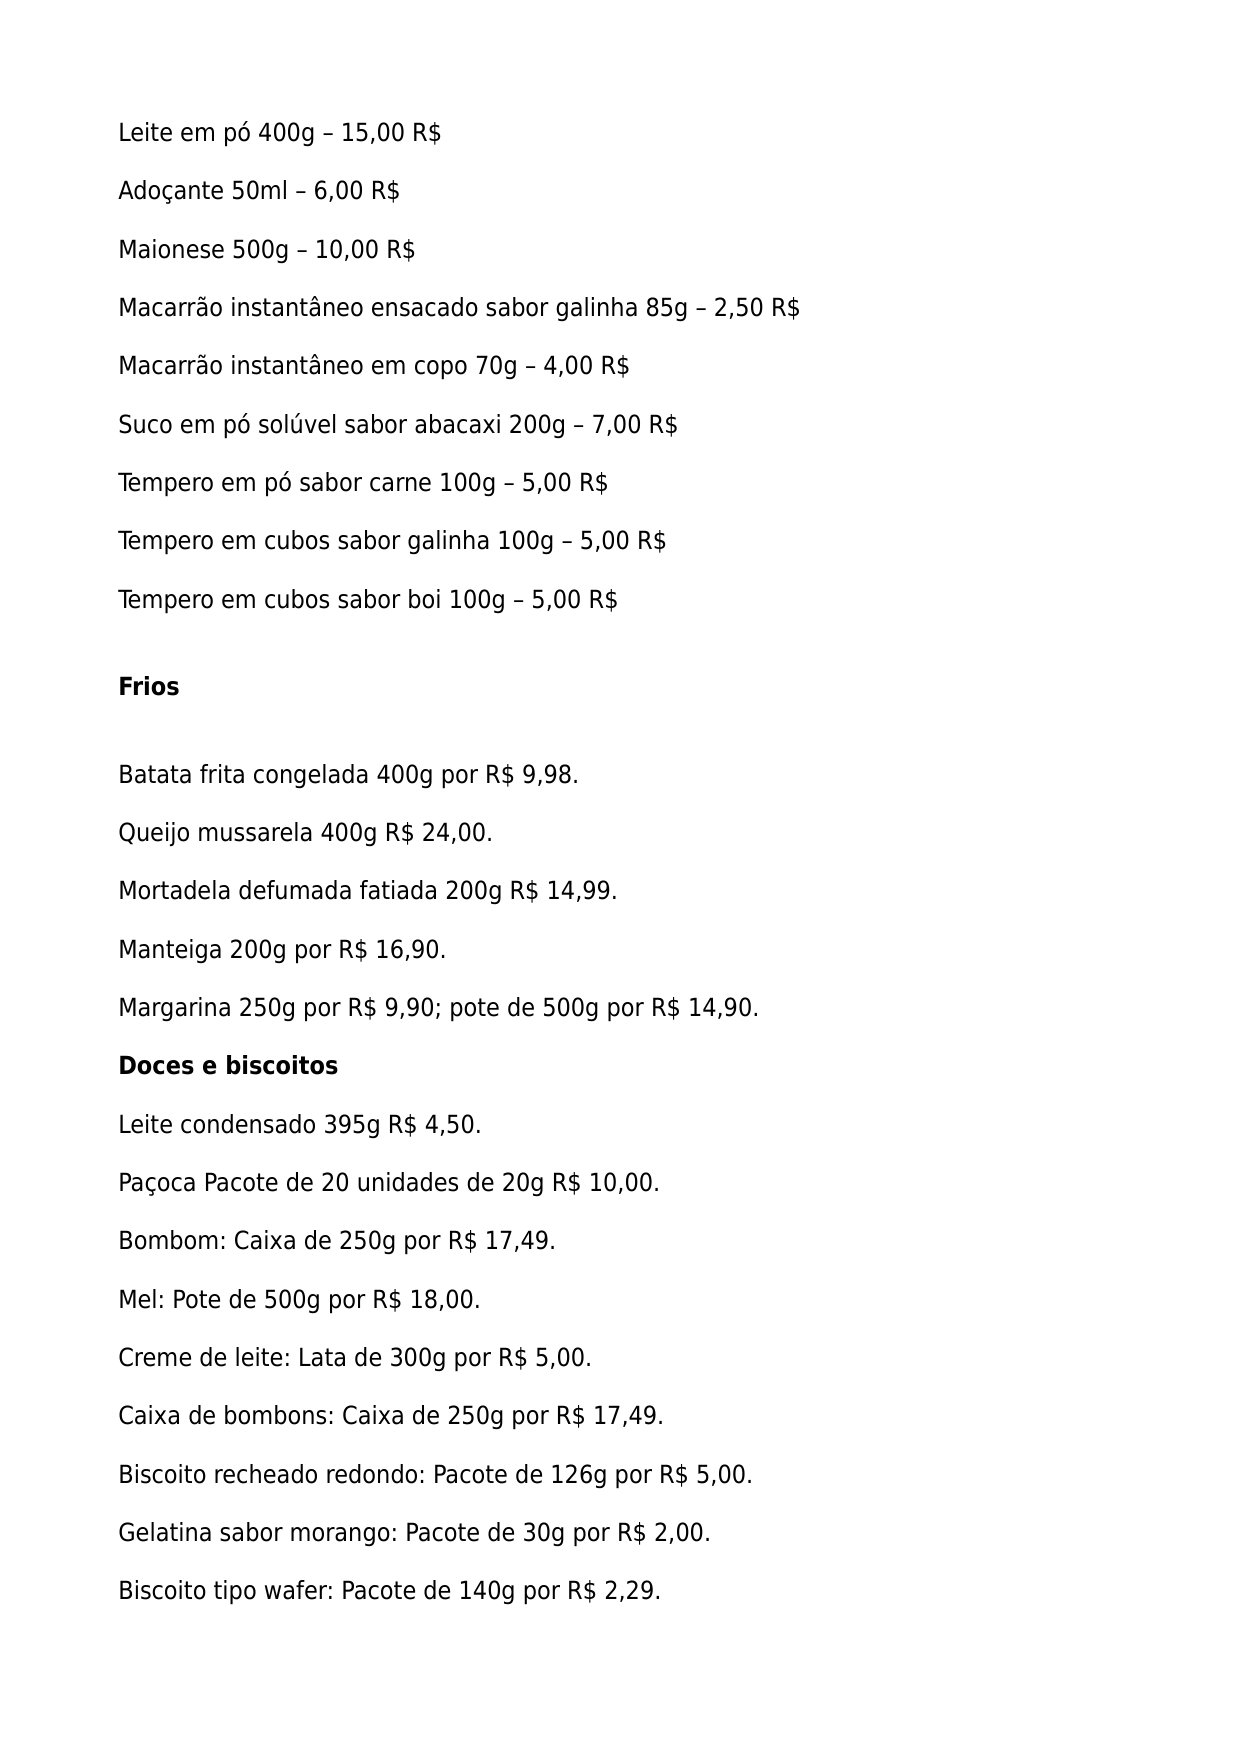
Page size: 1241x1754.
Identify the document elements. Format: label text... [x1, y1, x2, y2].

text Tempero em pó sabor carne 100g – 5,00 R$ [118, 468, 1122, 497]
text Tempero em cubos sabor boi 100g – 5,00 R$ [118, 585, 1122, 614]
text Batata frita congelada 400g por R$ 9,98. Queijo mussarela 400g R$ 24,00. Mortadela defumada fatiada 200g R$ 14,99. Manteiga 200g por R$ 16,90. Margarina 250g por R$ 9,90; pote de 500g por R$ 14,90. [118, 760, 1122, 1022]
text Frios [118, 672, 1122, 701]
text Adoçante 50ml – 6,00 R$ [118, 176, 1122, 206]
text Doces e biscoitos [118, 1051, 1122, 1081]
text Maionese 500g – 10,00 R$ [118, 235, 1122, 264]
text Macarrão instantâneo ensacado sabor galinha 85g – 2,50 R$ [118, 293, 1122, 322]
text Suco em pó solúvel sabor abacaxi 200g – 7,00 R$ [118, 410, 1122, 439]
text Tempero em cubos sabor galinha 100g – 5,00 R$ [118, 526, 1122, 556]
text Leite em pó 400g – 15,00 R$ [118, 118, 1122, 147]
text Macarrão instantâneo em copo 70g – 4,00 R$ [118, 351, 1122, 381]
text Leite condensado 395g R$ 4,50. Paçoca Pacote de 20 unidades de 20g R$ 10,00. Bombom: Caixa de 250g por R$ 17,49. Mel: Pote de 500g por R$ 18,00. Creme de leite: Lata de 300g por R$ 5,00. Caixa de bombons: Caixa de 250g por R$ 17,49. Biscoito recheado redondo: Pacote de 126g por R$ 5,00. Gelatina sabor morango: Pacote de 30g por R$ 2,00. Biscoito tipo wafer: Pacote de 140g por R$ 2,29. [118, 1110, 1122, 1606]
